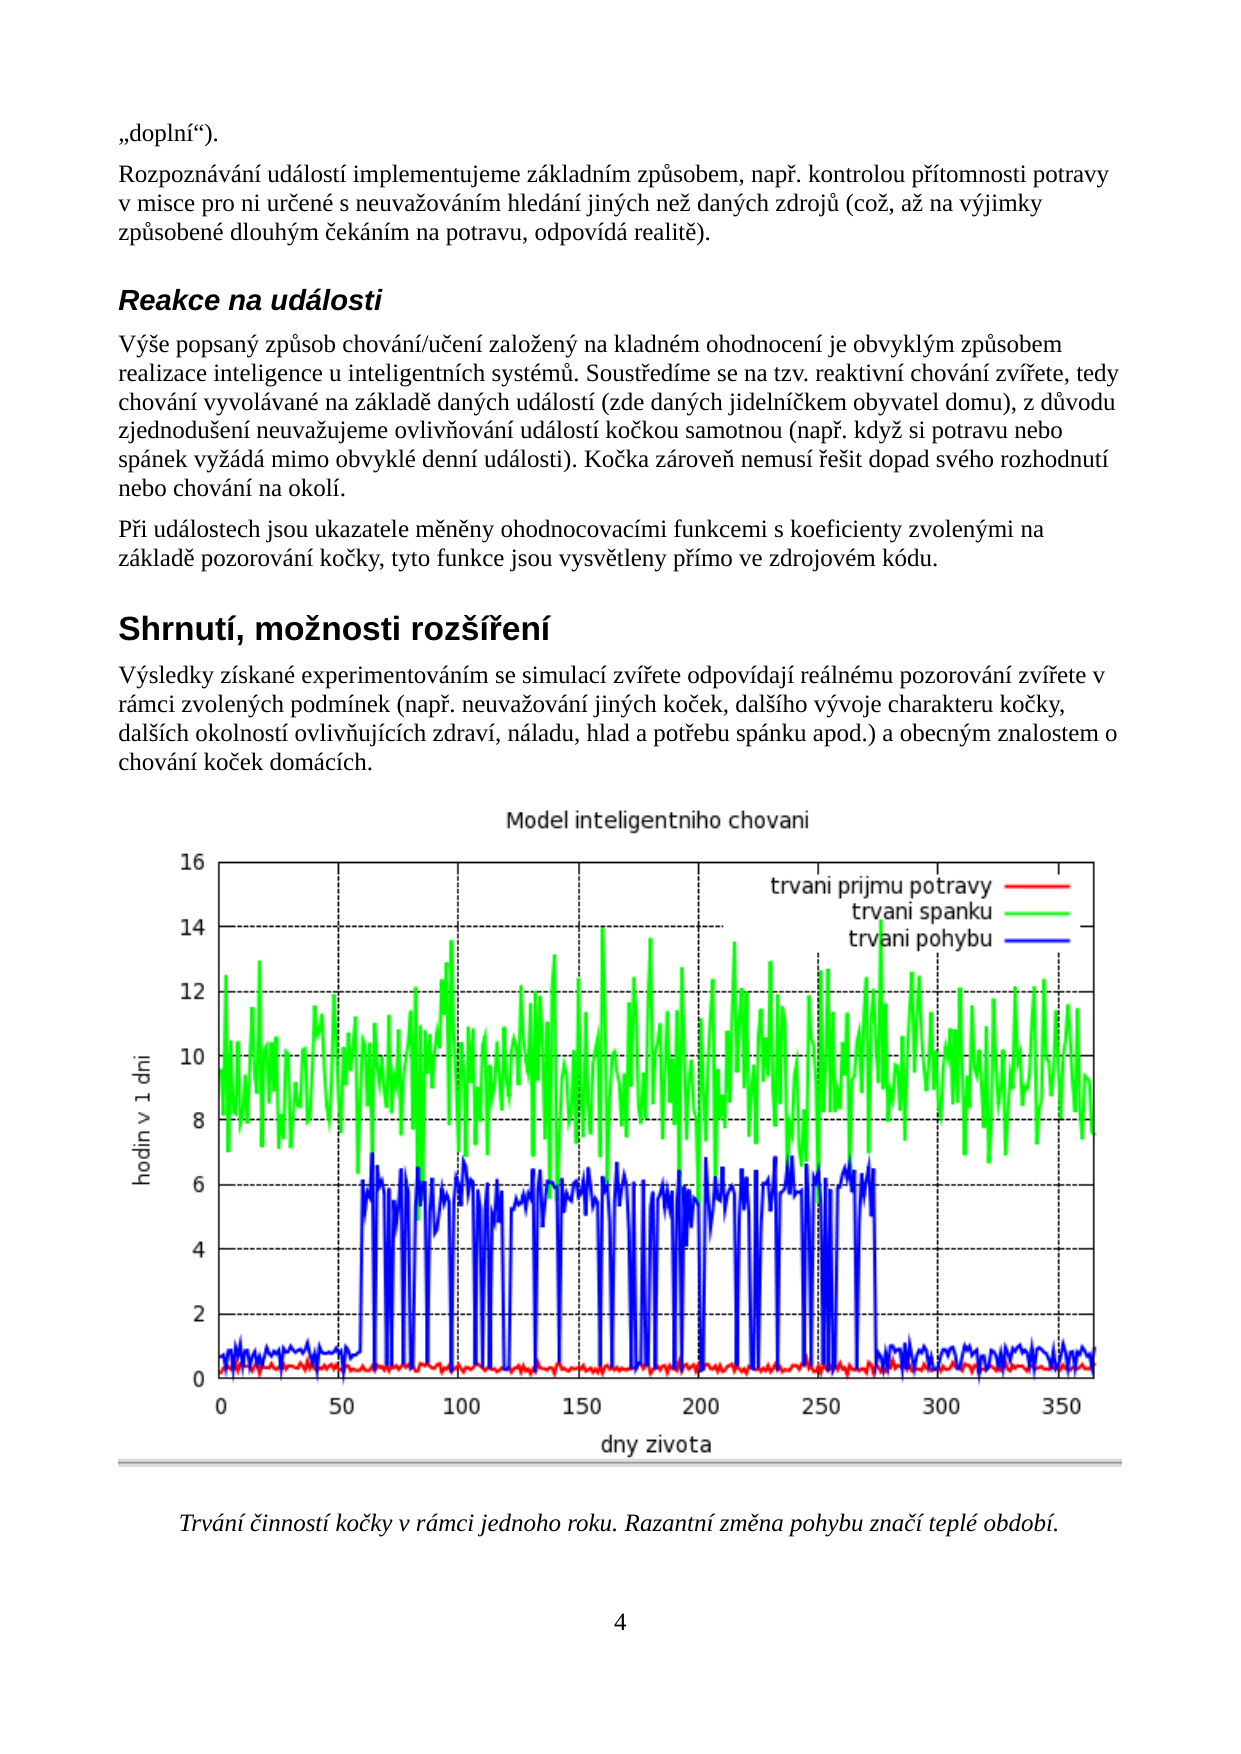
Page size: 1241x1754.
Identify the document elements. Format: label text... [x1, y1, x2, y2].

picture [118, 787, 1122, 1467]
text „doplní“). [118, 118, 1122, 147]
text Rozpoznávání událostí implementujeme základním způsobem, např. kontrolou přítomnosti potravy v misce pro ni určené s neuvažováním hledání jiných než daných zdrojů (což, až na výjimky způsobené dlouhým čekáním na potravu, odpovídá realitě). [118, 159, 1122, 246]
text Při událostech jsou ukazatele měněny ohodnocovacími funkcemi s koeficienty zvolenými na základě pozorování kočky, tyto funkce jsou vysvětleny přímo ve zdrojovém kódu. [118, 514, 1122, 572]
text Výše popsaný způsob chování/učení založený na kladném ohodnocení je obvyklým způsobem realizace inteligence u inteligentních systémů. Soustředíme se na tzv. reaktivní chování zvířete, tedy chování vyvolávané na základě daných událostí (zde daných jidelníčkem obyvatel domu), z důvodu zjednodušení neuvažujeme ovlivňování událostí kočkou samotnou (např. když si potravu nebo spánek vyžádá mimo obvyklé denní události). Kočka zároveň nemusí řešit dopad svého rozhodnutí nebo chování na okolí. [118, 329, 1122, 502]
text Výsledky získané experimentováním se simulací zvířete odpovídají reálnému pozorování zvířete v rámci zvolených podmínek (např. neuvažování jiných koček, dalšího vývoje charakteru kočky, dalších okolností ovlivňujících zdraví, náladu, hlad a potřebu spánku apod.) a obecným znalostem o chování koček domácích. [118, 660, 1122, 775]
text Trvání činností kočky v rámci jednoho roku. Razantní změna pohybu značí teplé období. [118, 1508, 1122, 1537]
subtitle Shrnutí, možnosti rozšíření [118, 609, 1122, 648]
subtitle Reakce na události [118, 283, 1122, 317]
